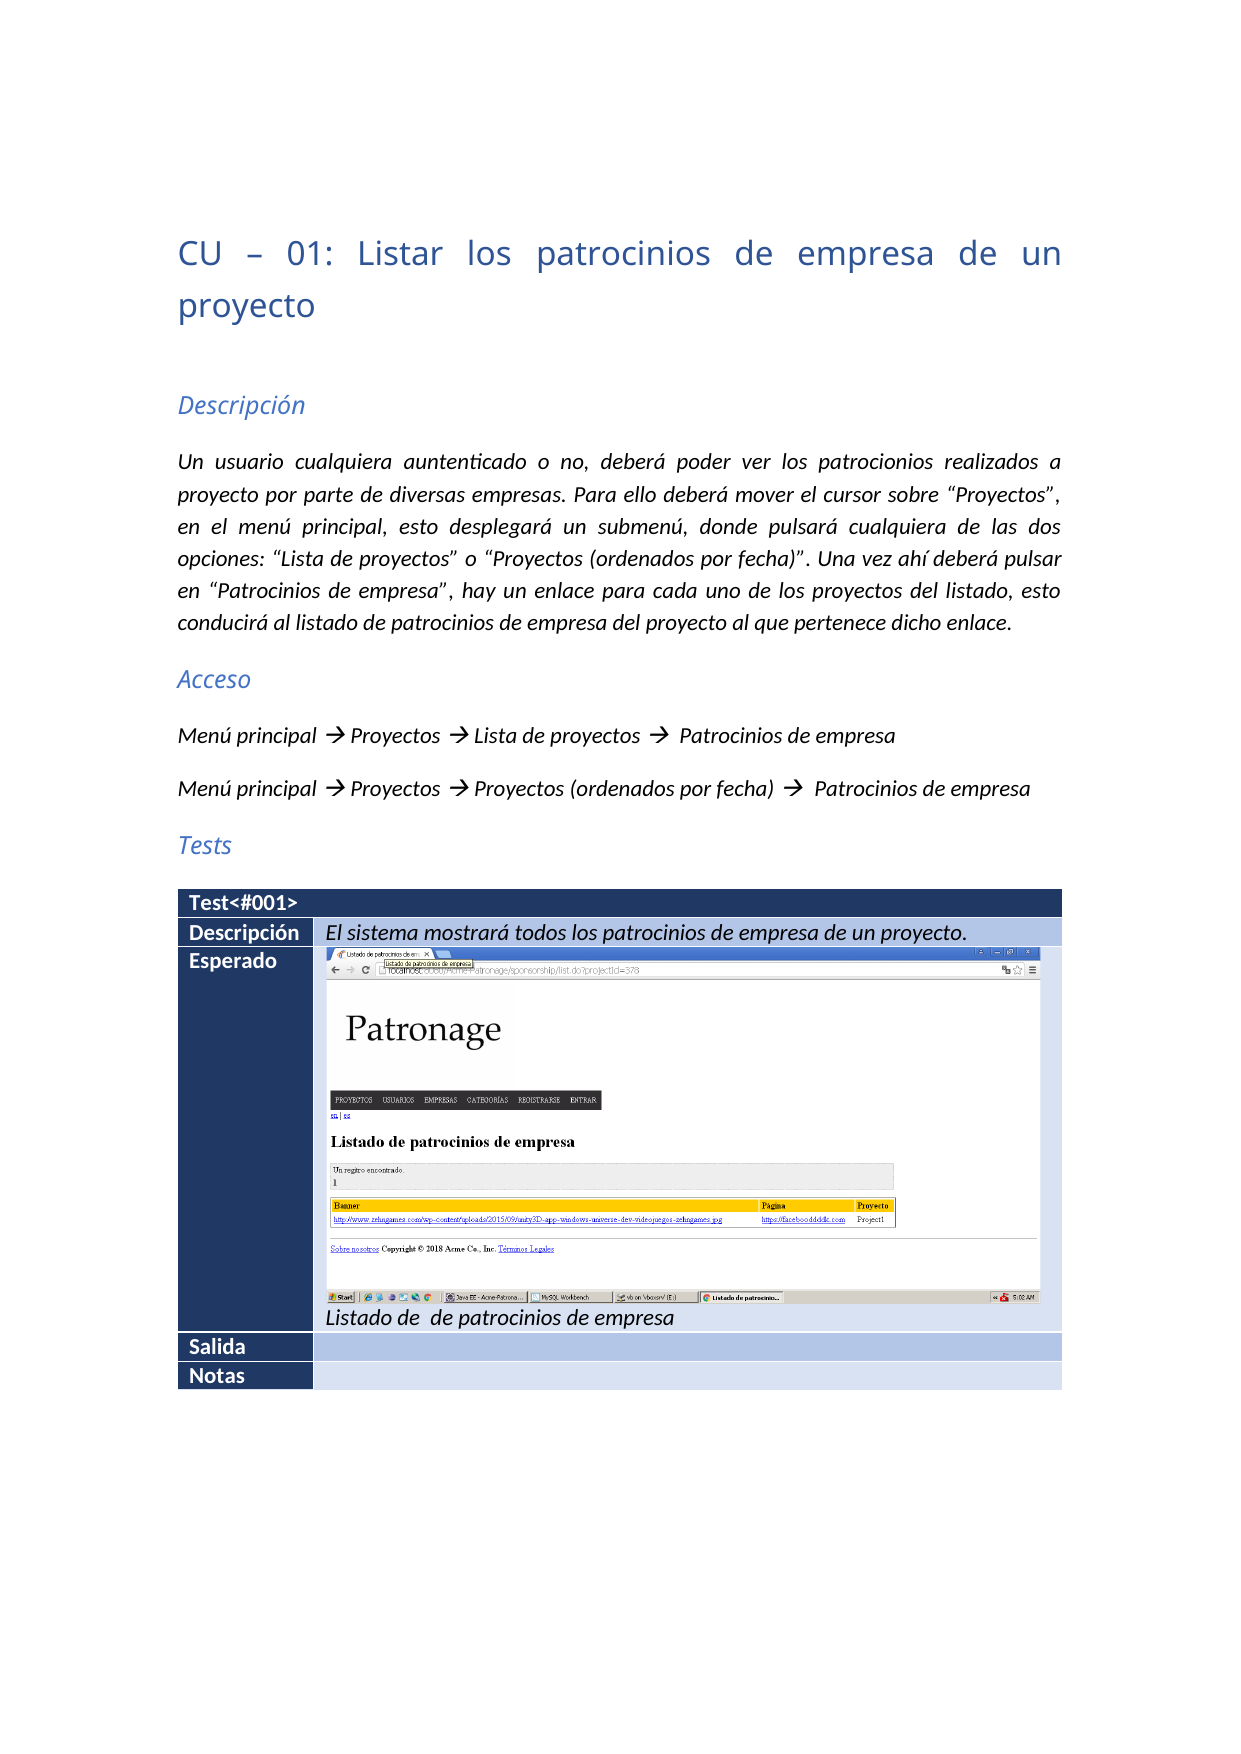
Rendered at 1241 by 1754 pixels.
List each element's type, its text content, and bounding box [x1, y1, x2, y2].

table_cell [314, 1333, 1062, 1361]
table_cell Esperado [178, 947, 313, 1331]
text Menú principal  Proyectos  Proyectos (ordenados por fecha)  Patrocinios de empresa [177, 774, 1063, 802]
text Un usuario cualquiera auntenticado o no, deberá poder ver los patrocionios realizados a proyecto por parte de diversas empresas. Para ello deberá mover el cursor sobre “Proyectos”, en el menú principal, esto desplegará un submenú, donde pulsará cualquiera de las dos opciones: “Lista de proyectos” o “Proyectos (ordenados por fecha)”. Una vez ahí deberá pulsar en “Patrocinios de empresa”, hay un enlace para cada uno de los proyectos del listado, esto conducirá al listado de patrocinios de empresa del proyecto al que pertenece dicho enlace. [177, 447, 1063, 636]
table_cell [314, 1362, 1062, 1389]
text Acceso [177, 661, 1063, 696]
table_cell Salida [178, 1333, 313, 1361]
table_cell El sistema mostrará todos los patrocinios de empresa de un proyecto. [314, 918, 1062, 946]
table_cell Listado de de patrocinios de empresa [314, 947, 1062, 1331]
table_header Test<#001> [178, 889, 1062, 917]
picture [326, 947, 1041, 1304]
subtitle CU – 01: Listar los patrocinios de empresa de un proyecto [177, 230, 1063, 328]
table_cell Descripción [178, 918, 313, 946]
text Tests [177, 827, 1063, 862]
text Descripción [177, 387, 1063, 422]
table_cell Notas [178, 1362, 313, 1389]
text Menú principal  Proyectos  Lista de proyectos  Patrocinios de empresa [177, 721, 1063, 749]
